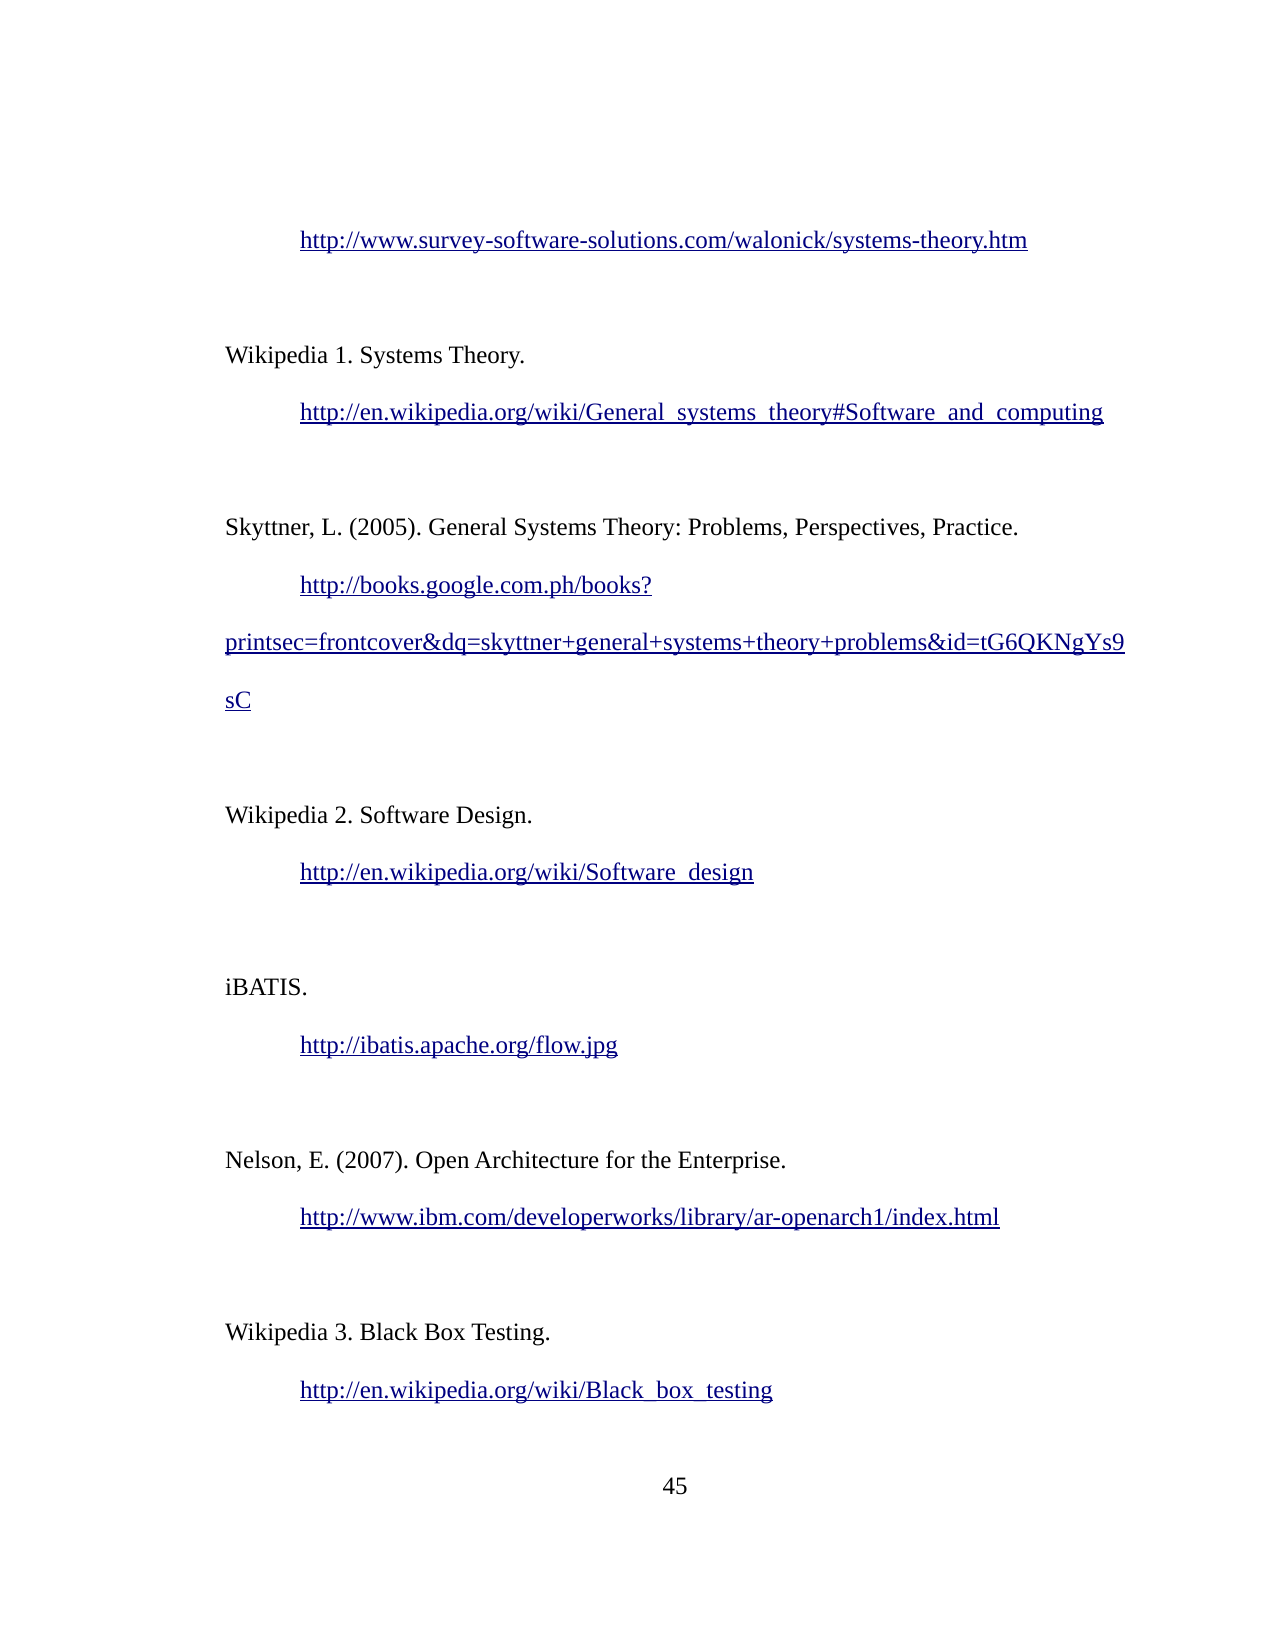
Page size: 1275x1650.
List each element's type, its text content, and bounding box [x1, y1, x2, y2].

text http://en.wikipedia.org/wiki/Black_box_testing [225, 1375, 1125, 1404]
text Wikipedia 1. Systems Theory. http://en.wikipedia.org/wiki/General_systems_theory#Software_and_computing [225, 340, 1125, 426]
text Wikipedia 2. Software Design. [225, 800, 1125, 829]
text Nelson, E. (2007). Open Architecture for the Enterprise. http://www.ibm.com/developerworks/library/ar-openarch1/index.html [225, 1145, 1125, 1231]
text iBATIS. [225, 972, 1125, 1001]
text sC [225, 654, 1125, 714]
text http://en.wikipedia.org/wiki/Software_design [225, 857, 1125, 886]
text Skyttner, L. (2005). General Systems Theory: Problems, Perspectives, Practice. http://books.google.com.ph/books?printsec=frontcover&dq=skyttner+general+systems+theory+problems&id=tG6QKNgYs9 [225, 512, 1125, 652]
text http://www.survey-software-solutions.com/walonick/systems-theory.htm [225, 225, 1125, 254]
text http://ibatis.apache.org/flow.jpg [225, 1030, 1125, 1059]
text Wikipedia 3. Black Box Testing. [225, 1317, 1125, 1346]
